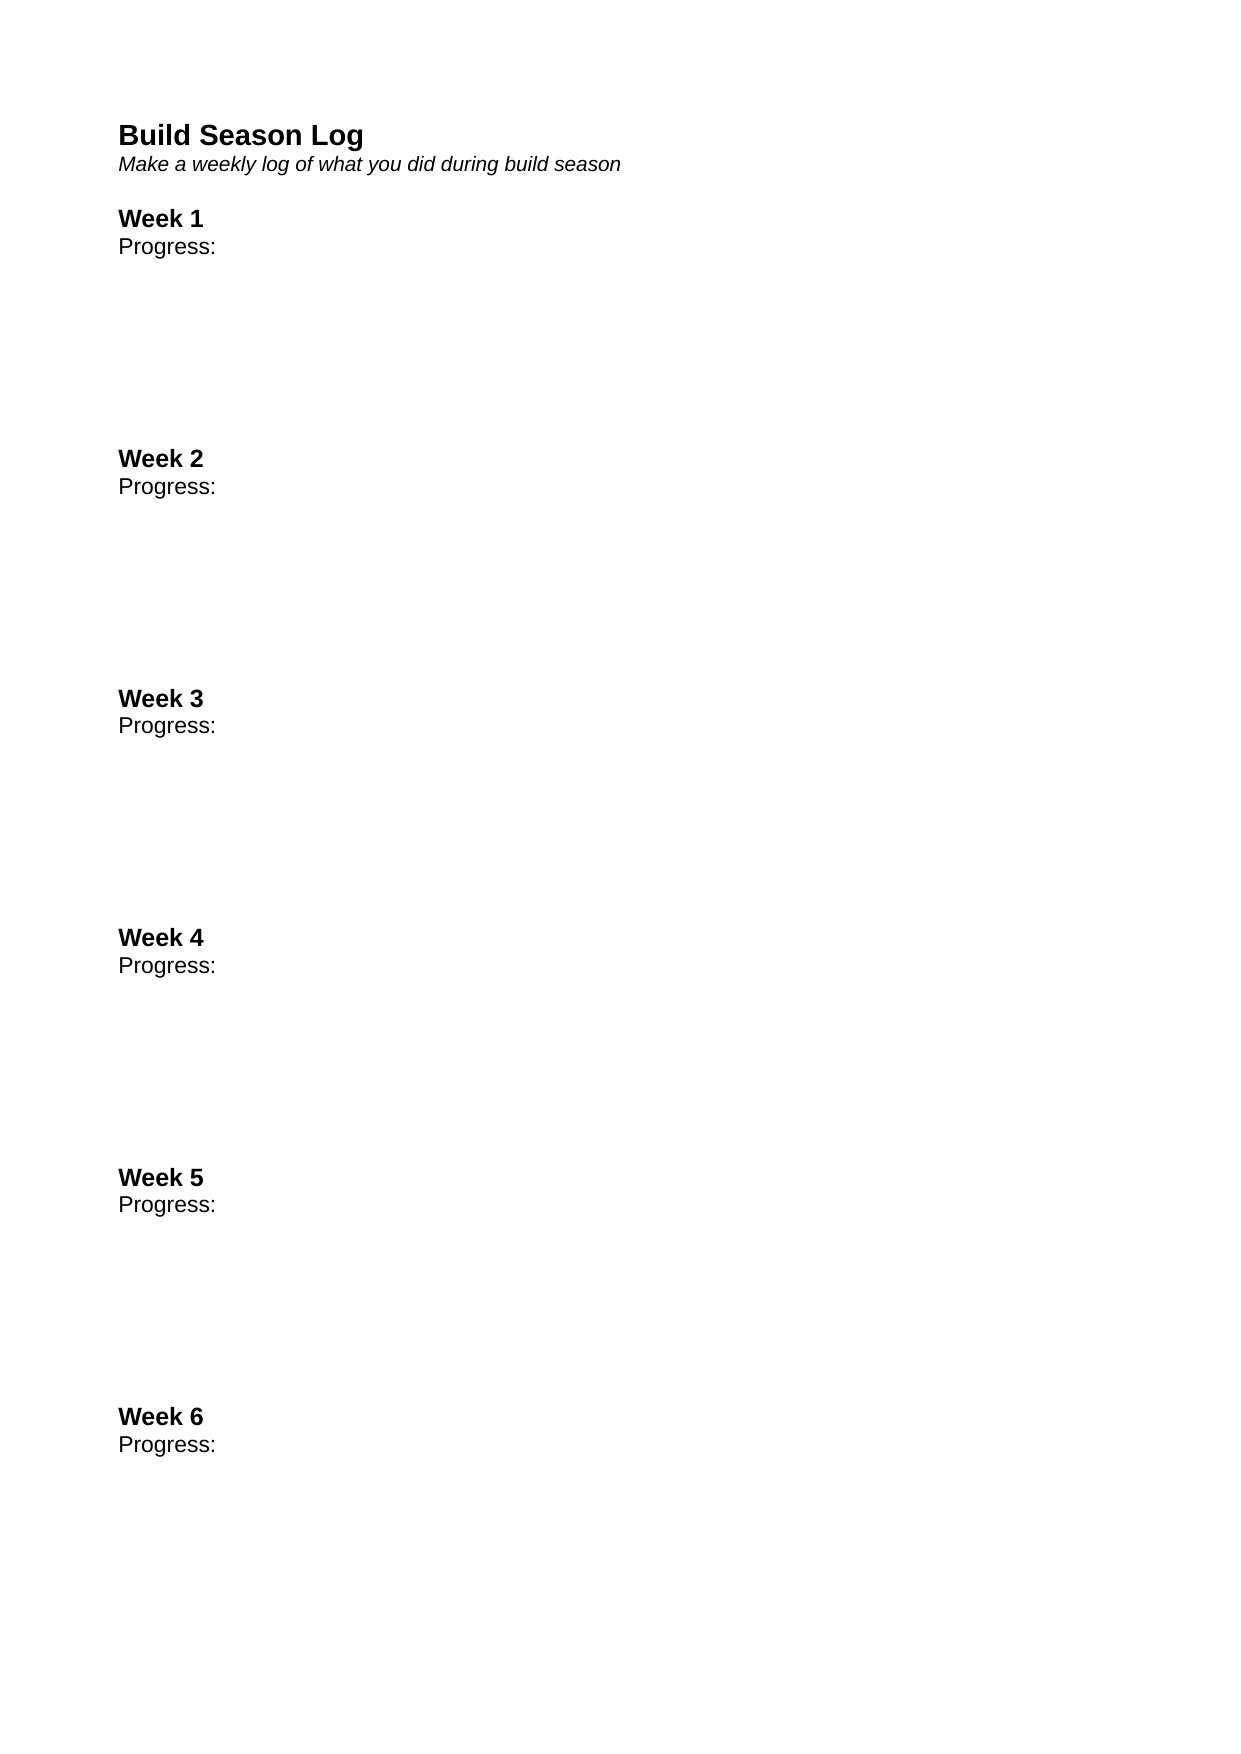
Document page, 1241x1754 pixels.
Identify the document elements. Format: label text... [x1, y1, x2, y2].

text Progress: [118, 473, 1122, 499]
text Progress: [118, 952, 1122, 978]
text Build Season Log [118, 118, 1122, 152]
text Week 1 [118, 204, 1122, 233]
text Week 6 [118, 1402, 1122, 1431]
text Progress: [118, 233, 1122, 259]
text Progress: [118, 712, 1122, 739]
text Progress: [118, 1191, 1122, 1218]
text Progress: [118, 1431, 1122, 1457]
text Week 5 [118, 1163, 1122, 1191]
text Week 4 [118, 923, 1122, 952]
text Make a weekly log of what you did during build season [118, 152, 1122, 176]
text Week 3 [118, 683, 1122, 712]
text Week 2 [118, 444, 1122, 473]
